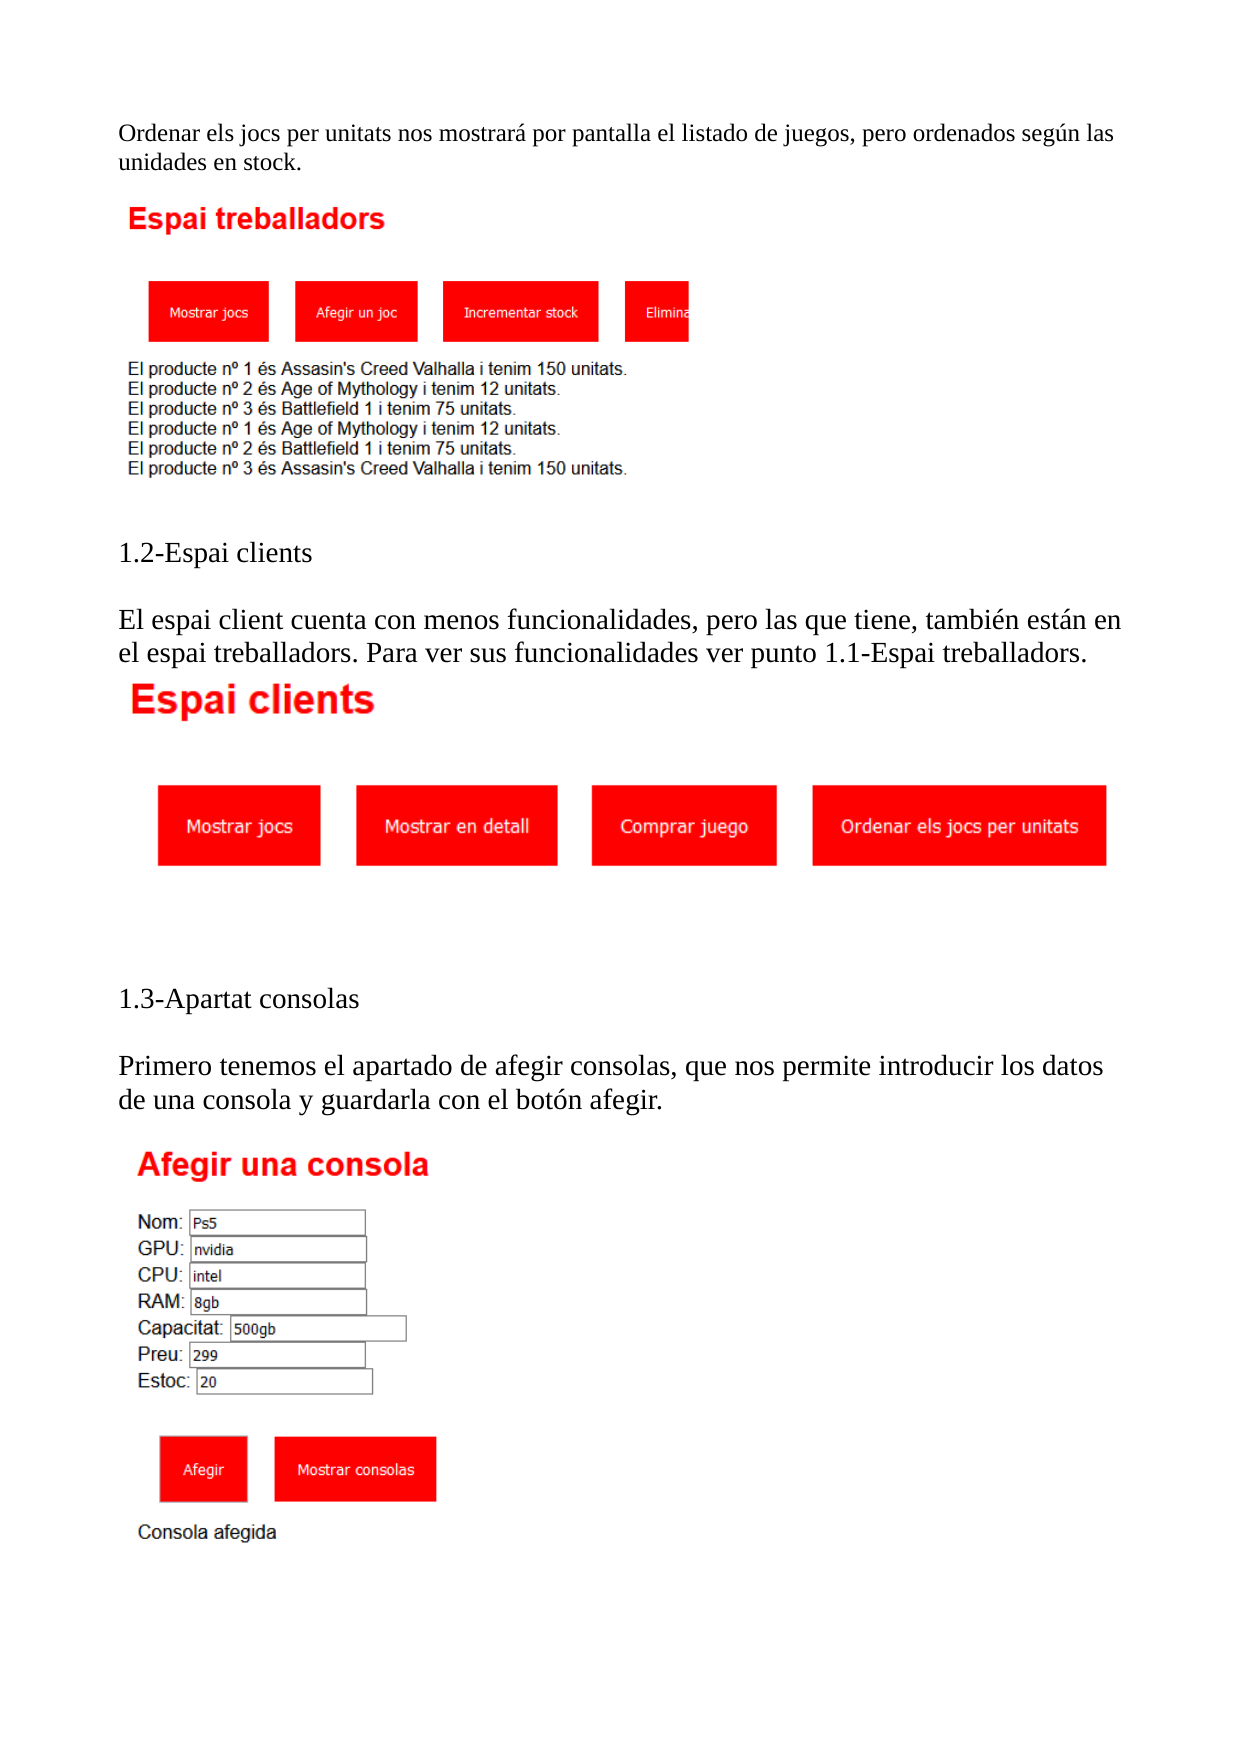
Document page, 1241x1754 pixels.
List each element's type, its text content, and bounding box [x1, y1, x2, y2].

text Ordenar els jocs per unitats nos mostrará por pantalla el listado de juegos, pero ordenados según las unidades en stock. [118, 118, 1122, 176]
text 1.2-Espai clients [118, 535, 1122, 568]
picture [118, 669, 1123, 881]
text El espai client cuenta con menos funcionalidades, pero las que tiene, también están en el espai treballadors. Para ver sus funcionalidades ver punto 1.1-Espai treballadors. [118, 602, 1122, 669]
picture [128, 1135, 437, 1557]
text Primero tenemos el apartado de afegir consolas, que nos permite introducir los datos de una consola y guardarla con el botón afegir. [118, 1048, 1122, 1115]
picture [120, 196, 689, 490]
text 1.3-Apartat consolas [118, 981, 1122, 1015]
